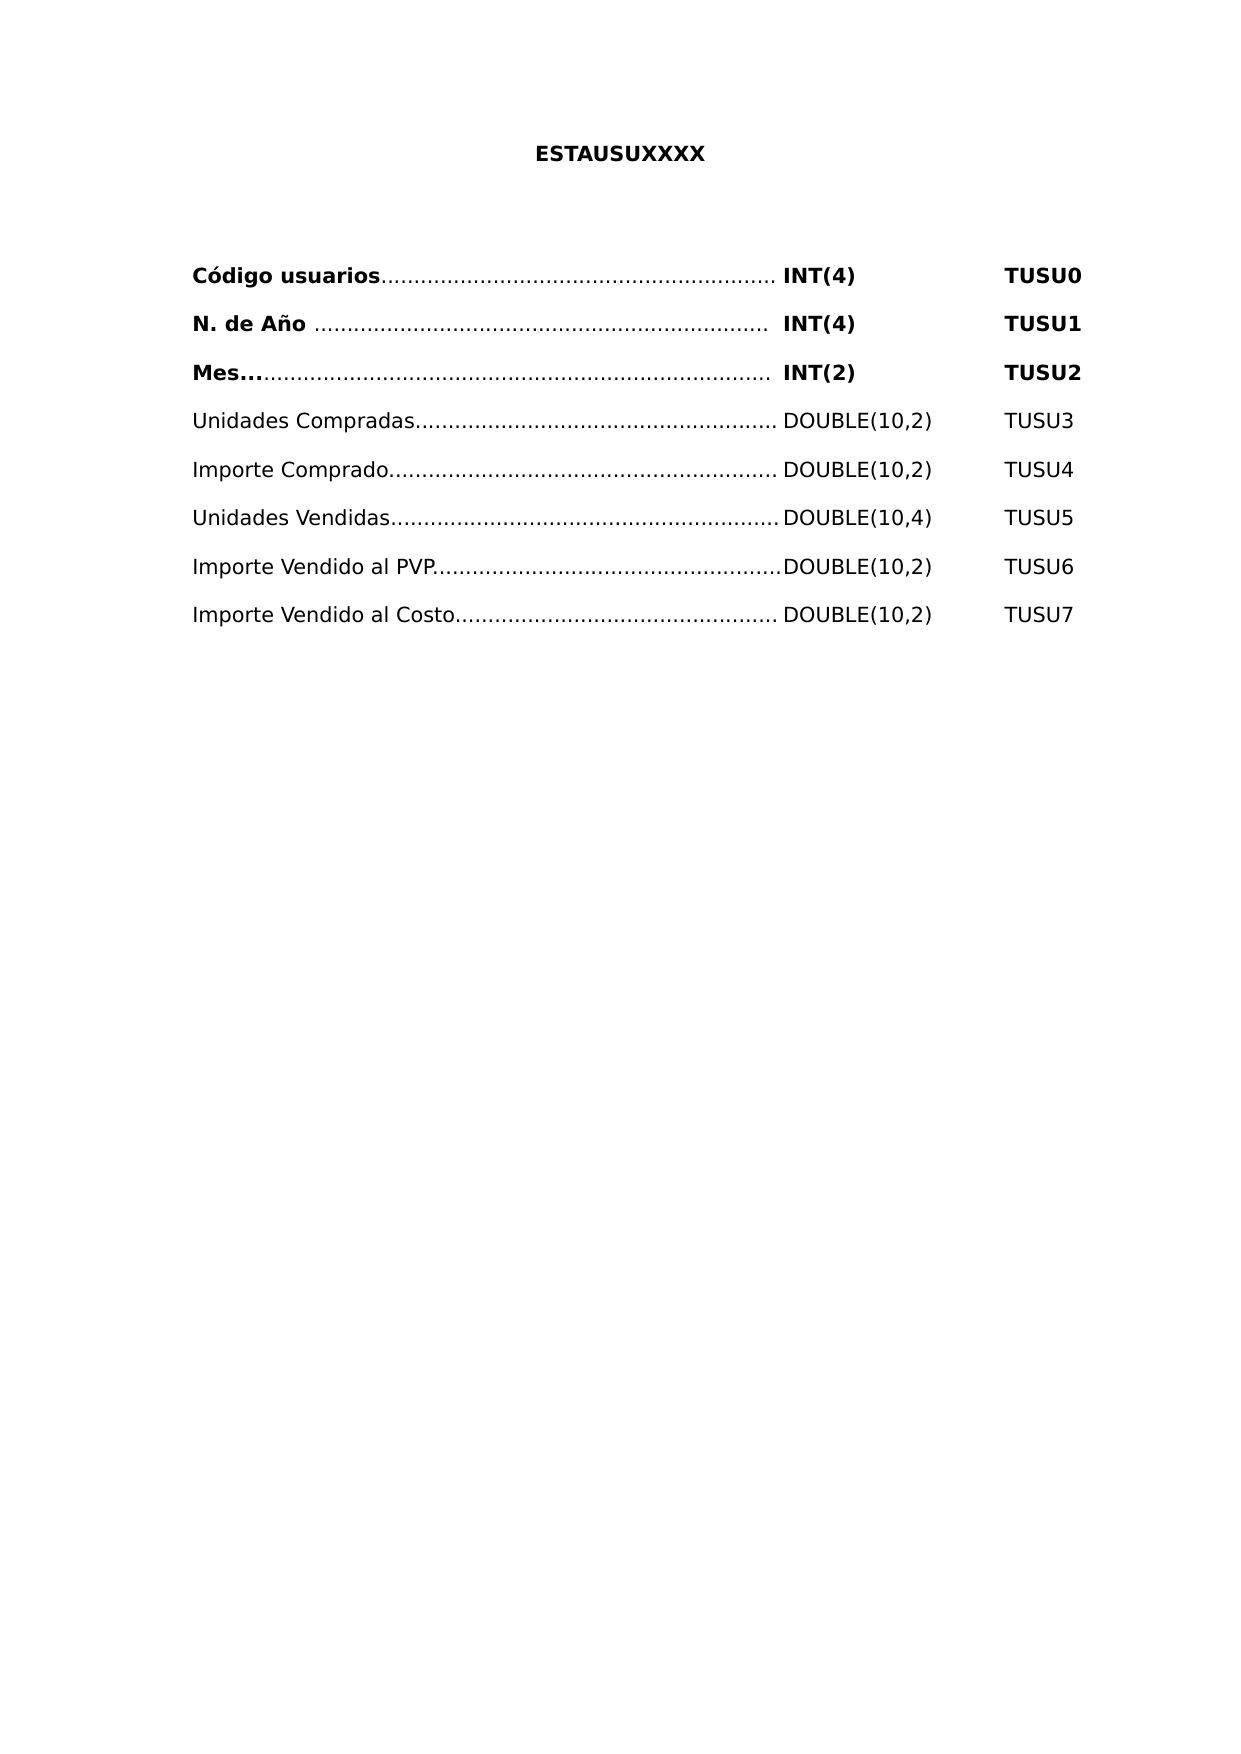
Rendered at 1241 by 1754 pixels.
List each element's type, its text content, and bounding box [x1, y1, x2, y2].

text Importe Vendido al Costo................................................. DOUBLE(10,2) TUSU7 [118, 603, 1122, 628]
text N. de Año ..................................................................... INT(4) TUSU1 [118, 312, 1122, 337]
text Unidades Compradas....................................................... DOUBLE(10,2) TUSU3 [118, 409, 1122, 434]
text Unidades Vendidas........................................................... DOUBLE(10,4) TUSU5 [118, 506, 1122, 531]
text Mes................................................................................ INT(2) TUSU2 [118, 361, 1122, 385]
text Importe Comprado........................................................... DOUBLE(10,2) TUSU4 [118, 458, 1122, 482]
text Código usuarios............................................................ INT(4) TUSU0 [118, 264, 1122, 288]
text Importe Vendido al PVP..................................................... DOUBLE(10,2) TUSU6 [118, 555, 1122, 579]
text ESTAUSUXXXX [118, 142, 1122, 167]
